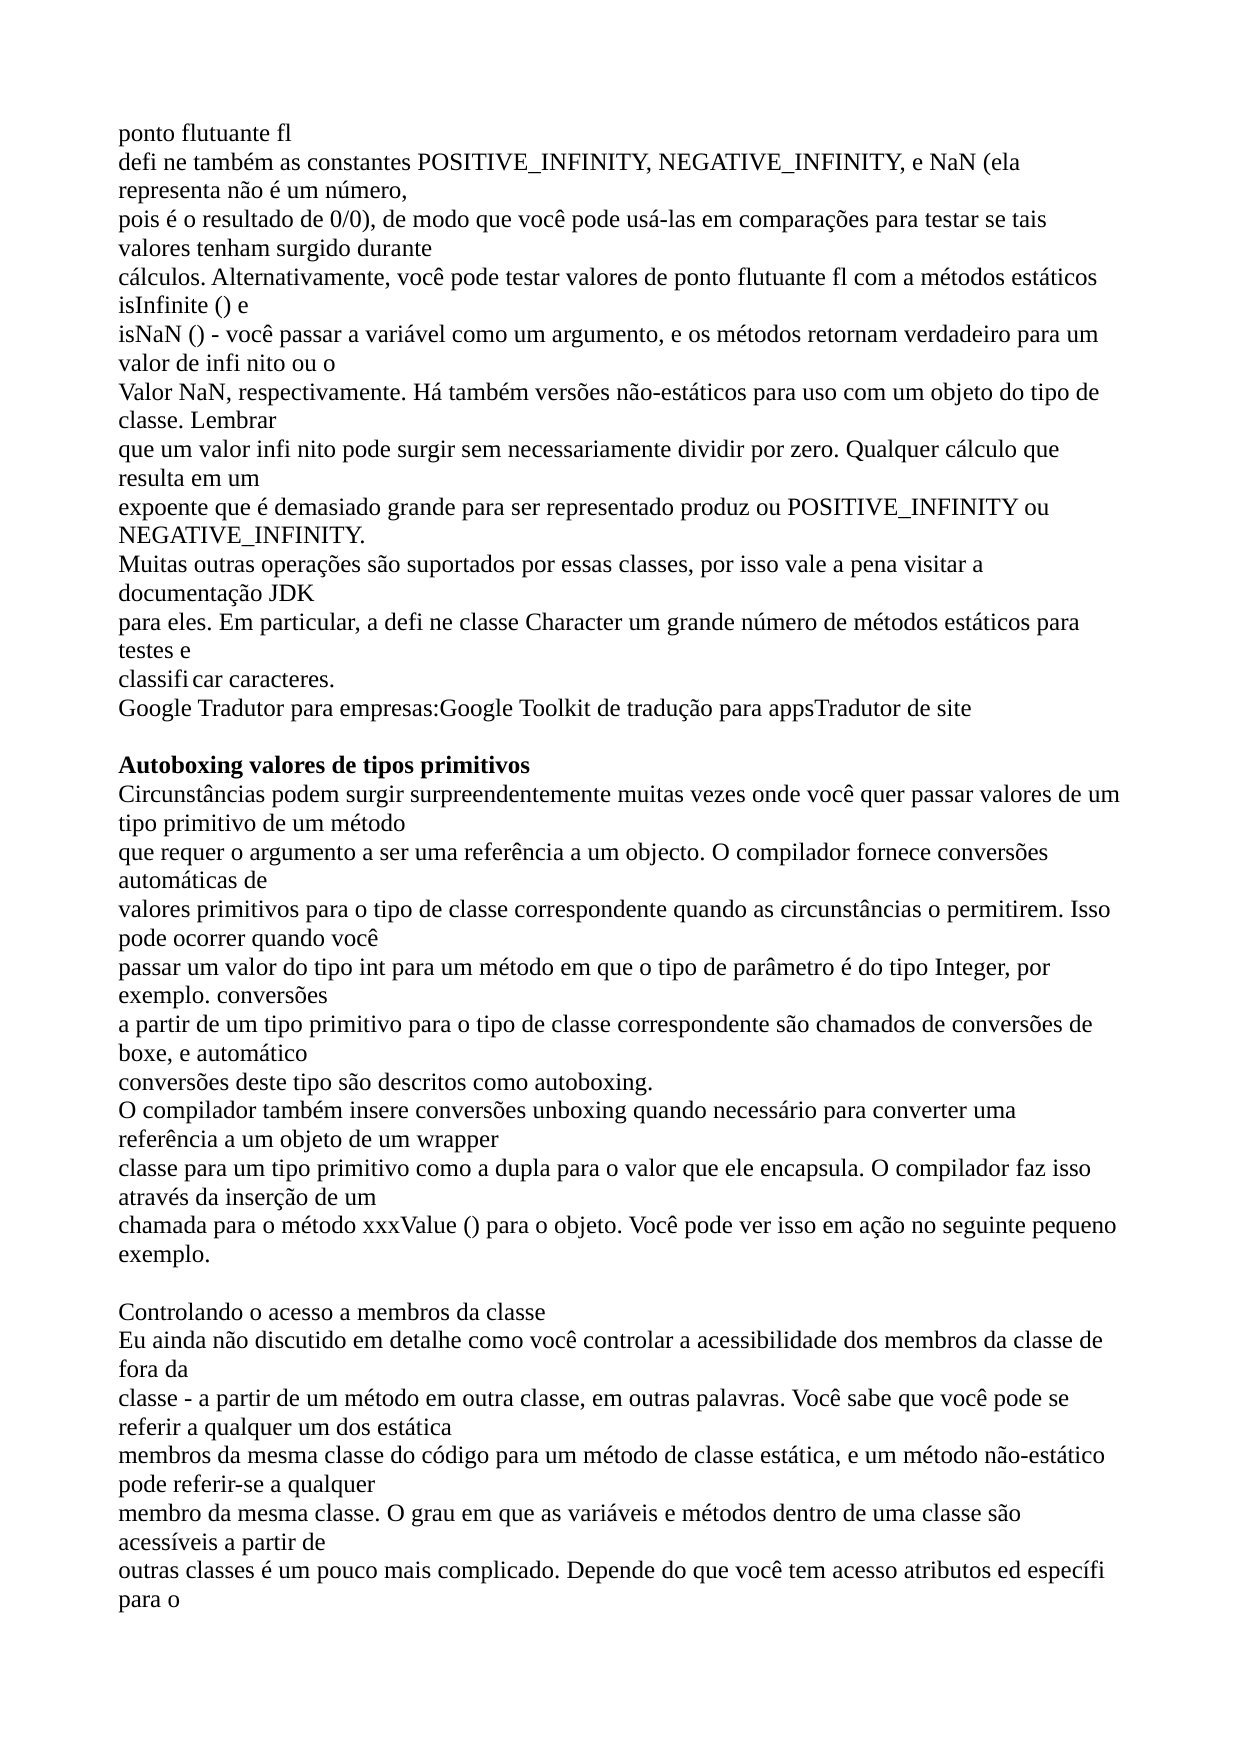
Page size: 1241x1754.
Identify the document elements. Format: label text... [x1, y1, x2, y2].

text que requer o argumento a ser uma referência a um objecto. O compilador fornece conversões automáticas de [118, 837, 1122, 894]
text classifi car caracteres. [118, 664, 1122, 693]
text membro da mesma classe. O grau em que as variáveis ​​e métodos dentro de uma classe são acessíveis a partir de [118, 1498, 1122, 1556]
text outras classes é um pouco mais complicado. Depende do que você tem acesso atributos ed específi para o [118, 1556, 1122, 1613]
text que um valor infi nito pode surgir sem necessariamente dividir por zero. Qualquer cálculo que resulta em um [118, 434, 1122, 492]
text passar um valor do tipo int para um método em que o tipo de parâmetro é do tipo Integer, por exemplo. conversões [118, 952, 1122, 1009]
text conversões deste tipo são descritos como autoboxing. [118, 1067, 1122, 1096]
text Autoboxing valores de tipos primitivos [118, 751, 1122, 779]
text valores primitivos para o tipo de classe correspondente quando as circunstâncias o permitirem. Isso pode ocorrer quando você [118, 894, 1122, 952]
text Muitas outras operações são suportados por essas classes, por isso vale a pena visitar a documentação JDK [118, 549, 1122, 607]
text a partir de um tipo primitivo para o tipo de classe correspondente são chamados de conversões de boxe, e automático [118, 1009, 1122, 1067]
text Google Tradutor para empresas:Google Toolkit de tradução para appsTradutor de site [118, 693, 1122, 722]
text defi ne também as constantes POSITIVE_INFINITY, NEGATIVE_INFINITY, e NaN (ela representa não é um número, [118, 147, 1122, 204]
text expoente que é demasiado grande para ser representado produz ou POSITIVE_INFINITY ou NEGATIVE_INFINITY. [118, 492, 1122, 549]
text Controlando o acesso a membros da classe [118, 1297, 1122, 1326]
text cálculos. Alternativamente, você pode testar valores de ponto flutuante fl com a métodos estáticos isInfinite () e [118, 262, 1122, 319]
text classe - a partir de um método em outra classe, em outras palavras. Você sabe que você pode se referir a qualquer um dos estática [118, 1383, 1122, 1441]
text O compilador também insere conversões unboxing quando necessário para converter uma referência a um objeto de um wrapper [118, 1096, 1122, 1153]
text isNaN () - você passar a variável como um argumento, e os métodos retornam verdadeiro para um valor de infi nito ou o [118, 319, 1122, 377]
text Valor NaN, respectivamente. Há também versões não-estáticos para uso com um objeto do tipo de classe. Lembrar [118, 377, 1122, 434]
text Eu ainda não discutido em detalhe como você controlar a acessibilidade dos membros da classe de fora da [118, 1326, 1122, 1383]
text membros da mesma classe do código para um método de classe estática, e um método não-estático pode referir-se a qualquer [118, 1441, 1122, 1498]
text para eles. Em particular, a defi ne classe Character um grande número de métodos estáticos para testes e [118, 607, 1122, 664]
text Circunstâncias podem surgir surpreendentemente muitas vezes onde você quer passar valores de um tipo primitivo de um método [118, 779, 1122, 837]
text chamada para o método xxxValue () para o objeto. Você pode ver isso em ação no seguinte pequeno exemplo. [118, 1211, 1122, 1268]
text ponto flutuante fl [118, 118, 1122, 147]
text classe para um tipo primitivo como a dupla para o valor que ele encapsula. O compilador faz isso através da inserção de um [118, 1153, 1122, 1211]
text pois é o resultado de 0/0), de modo que você pode usá-las em comparações para testar se tais valores tenham surgido durante [118, 204, 1122, 262]
